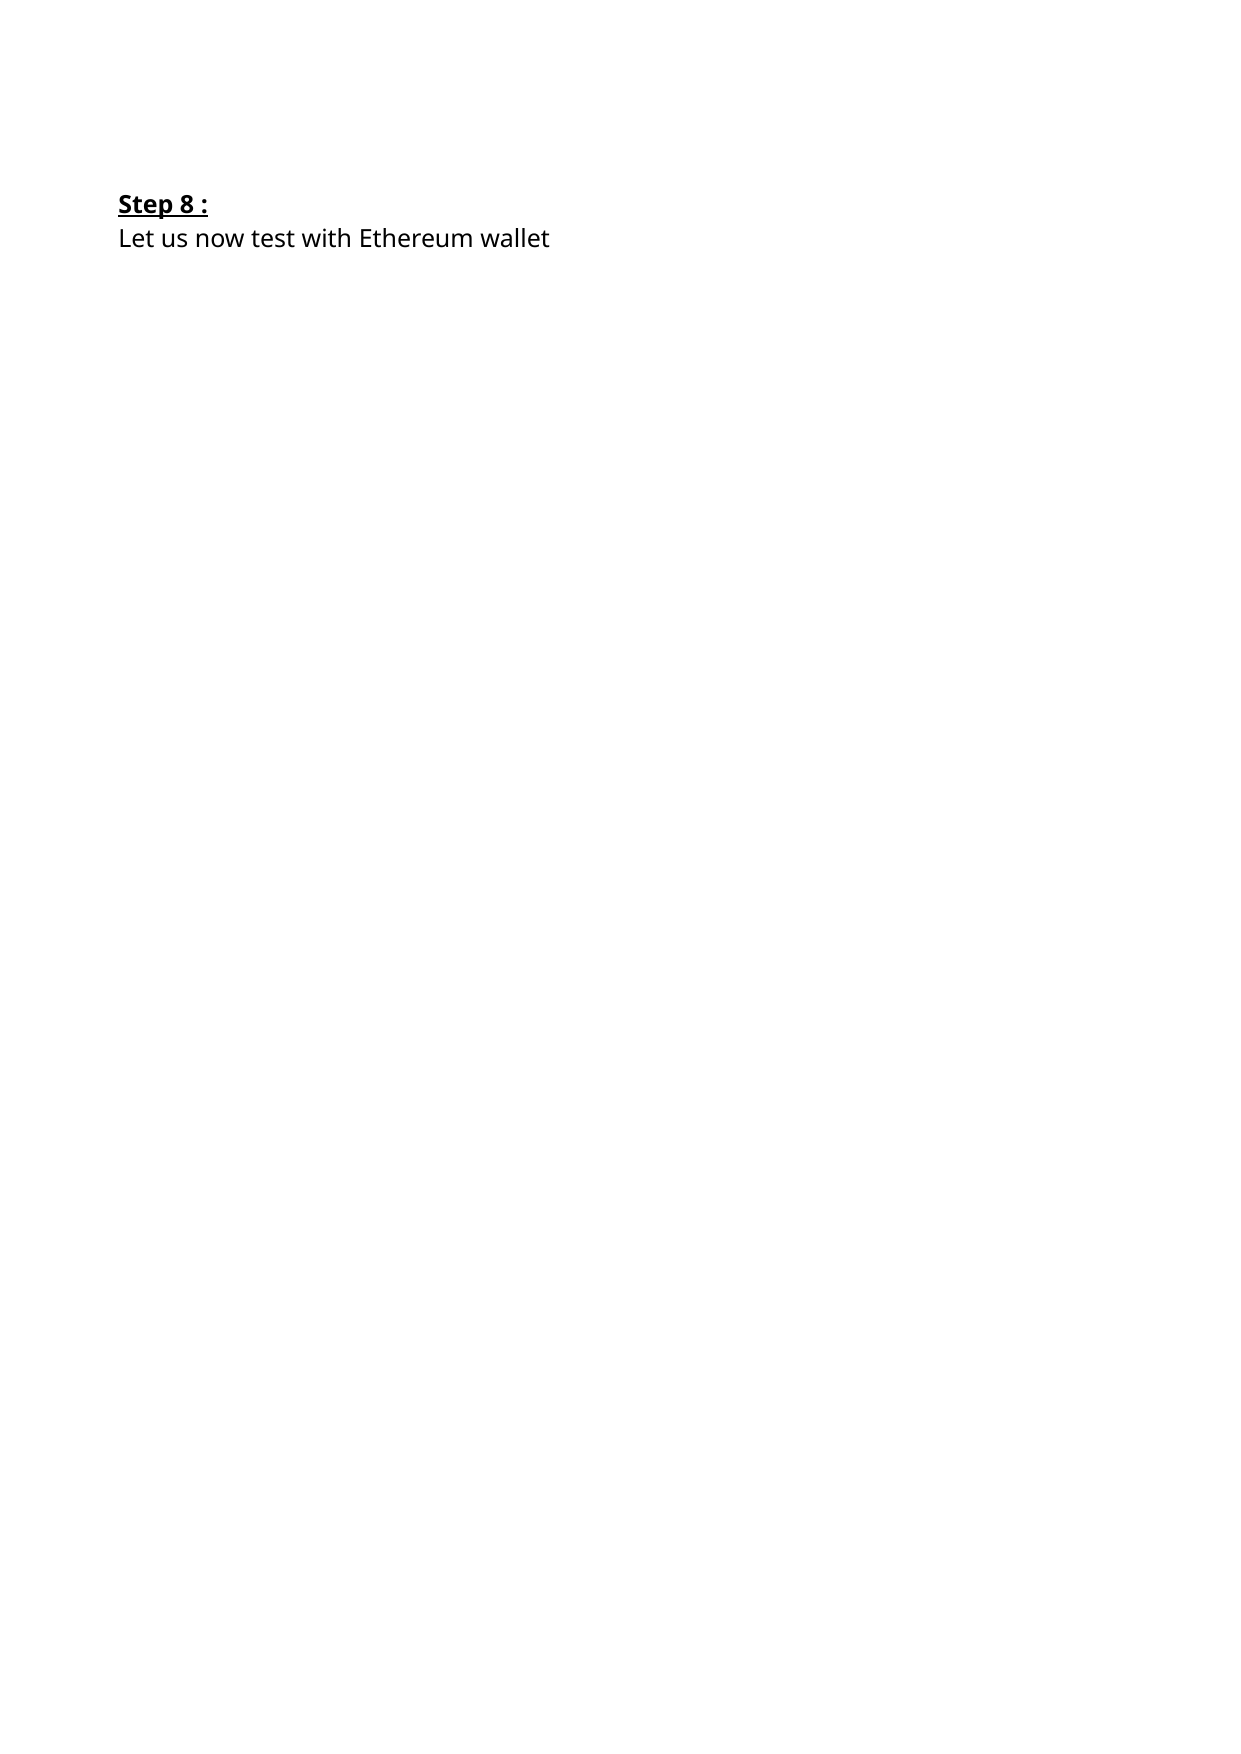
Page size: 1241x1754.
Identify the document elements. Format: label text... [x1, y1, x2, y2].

text Let us now test with Ethereum wallet [118, 220, 1122, 254]
text Step 8 : [118, 186, 1122, 220]
